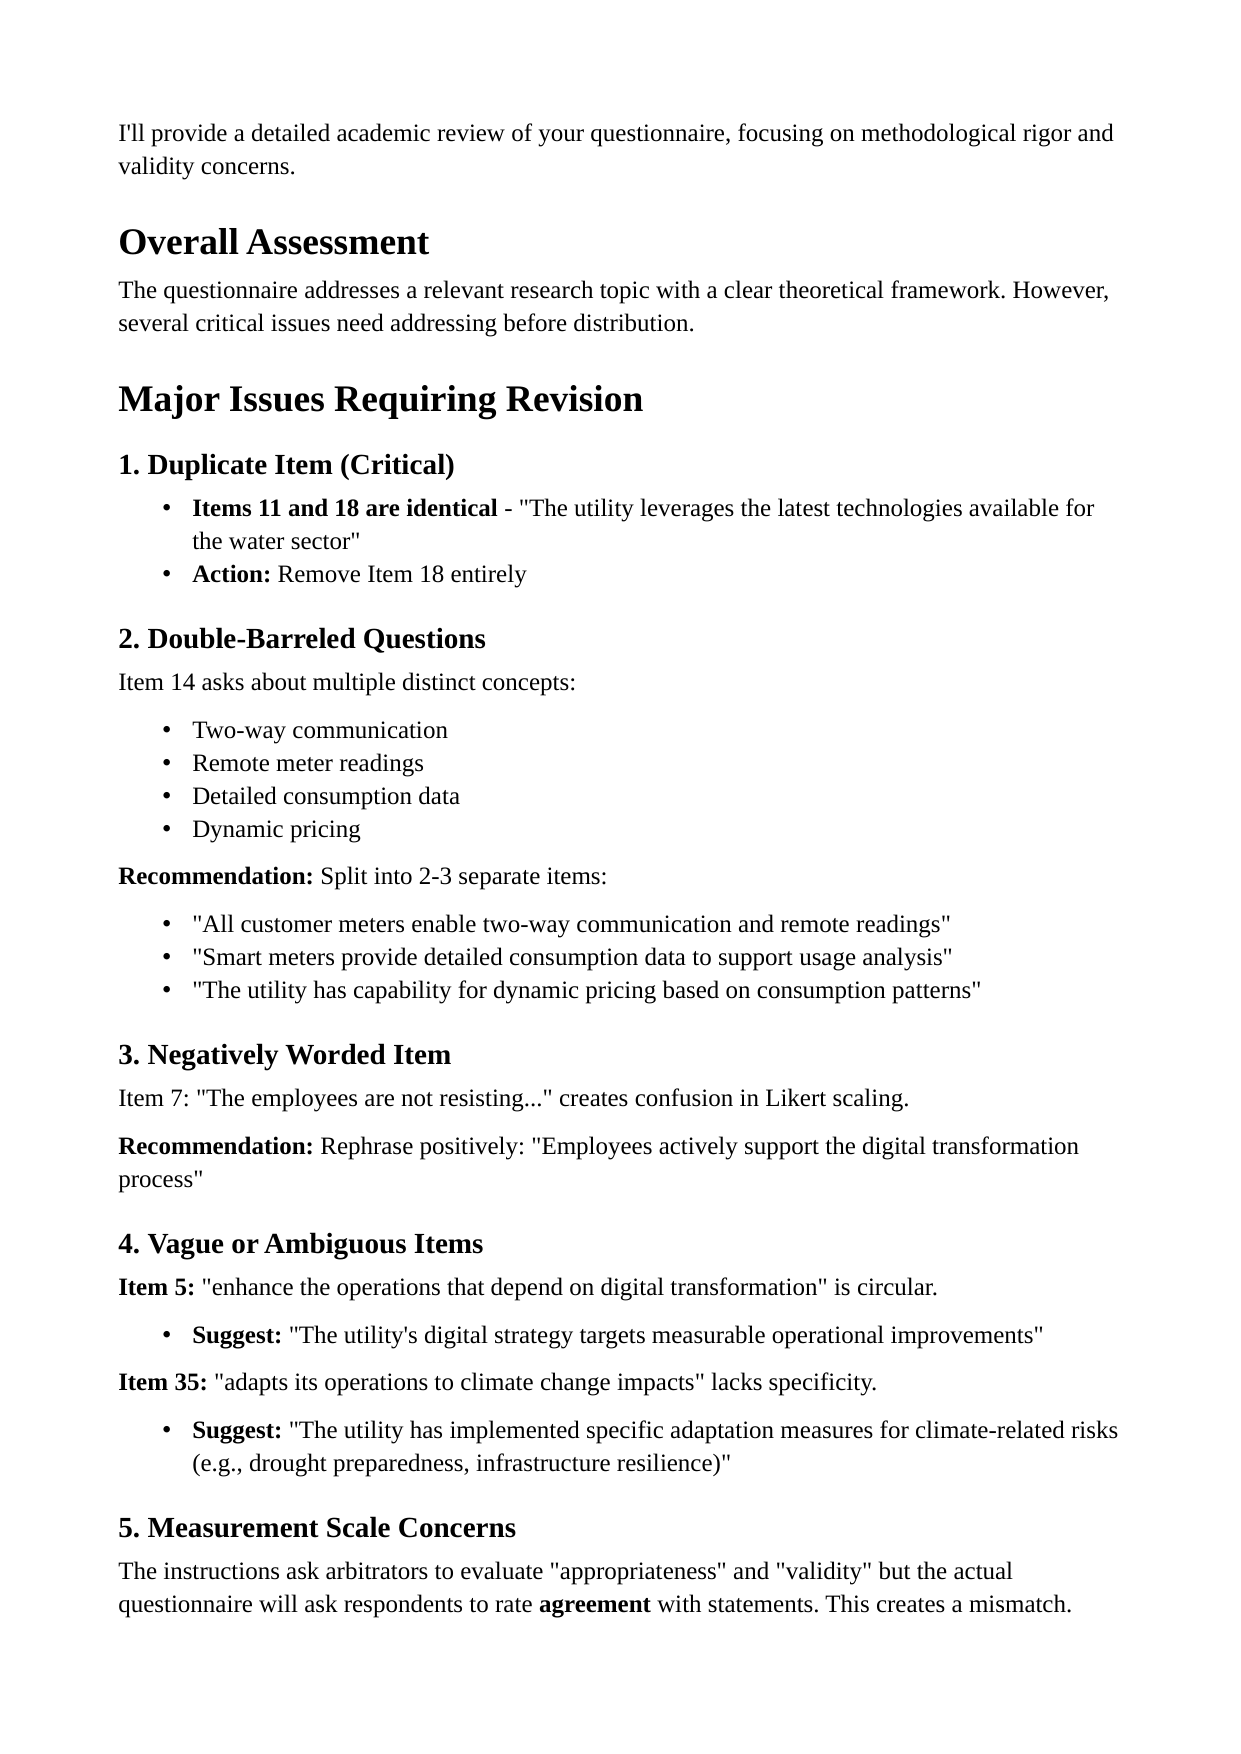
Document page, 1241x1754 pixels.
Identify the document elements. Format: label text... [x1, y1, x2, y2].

text Recommendation: Split into 2-3 separate items: [118, 861, 1122, 890]
text Item 14 asks about multiple distinct concepts: [118, 667, 1122, 696]
subtitle 3. Negatively Worded Item [118, 1037, 1122, 1071]
list Detailed consumption data [162, 781, 1122, 809]
subtitle Major Issues Requiring Revision [118, 377, 1122, 420]
subtitle 2. Double-Barreled Questions [118, 621, 1122, 655]
list Dynamic pricing [162, 814, 1122, 843]
subtitle Overall Assessment [118, 219, 1122, 263]
subtitle 5. Measurement Scale Concerns [118, 1510, 1122, 1544]
list Remote meter readings [162, 748, 1122, 777]
subtitle 4. Vague or Ambiguous Items [118, 1226, 1122, 1260]
text I'll provide a detailed academic review of your questionnaire, focusing on methodological rigor and validity concerns. [118, 118, 1122, 180]
list "All customer meters enable two-way communication and remote readings" [162, 909, 1122, 938]
list "The utility has capability for dynamic pricing based on consumption patterns" [162, 975, 1122, 1004]
text The questionnaire addresses a relevant research topic with a clear theoretical framework. However, several critical issues need addressing before distribution. [118, 275, 1122, 337]
list "Smart meters provide detailed consumption data to support usage analysis" [162, 942, 1122, 971]
text Item 35: "adapts its operations to climate change impacts" lacks specificity. [118, 1367, 1122, 1396]
text Item 7: "The employees are not resisting..." creates confusion in Likert scaling. [118, 1083, 1122, 1112]
text Recommendation: Rephrase positively: "Employees actively support the digital transformation process" [118, 1131, 1122, 1193]
list Two-way communication [162, 715, 1122, 743]
list Action: Remove Item 18 entirely [162, 559, 1122, 588]
subtitle 1. Duplicate Item (Critical) [118, 447, 1122, 480]
text The instructions ask arbitrators to evaluate "appropriateness" and "validity" but the actual questionnaire will ask respondents to rate agreement with statements. This creates a mismatch. [118, 1556, 1122, 1618]
list Items 11 and 18 are identical - "The utility leverages the latest technologies available for the water sector" [162, 493, 1122, 555]
list Suggest: "The utility's digital strategy targets measurable operational improvements" [162, 1320, 1122, 1348]
text Item 5: "enhance the operations that depend on digital transformation" is circular. [118, 1272, 1122, 1301]
list Suggest: "The utility has implemented specific adaptation measures for climate-related risks (e.g., drought preparedness, infrastructure resilience)" [162, 1415, 1122, 1477]
